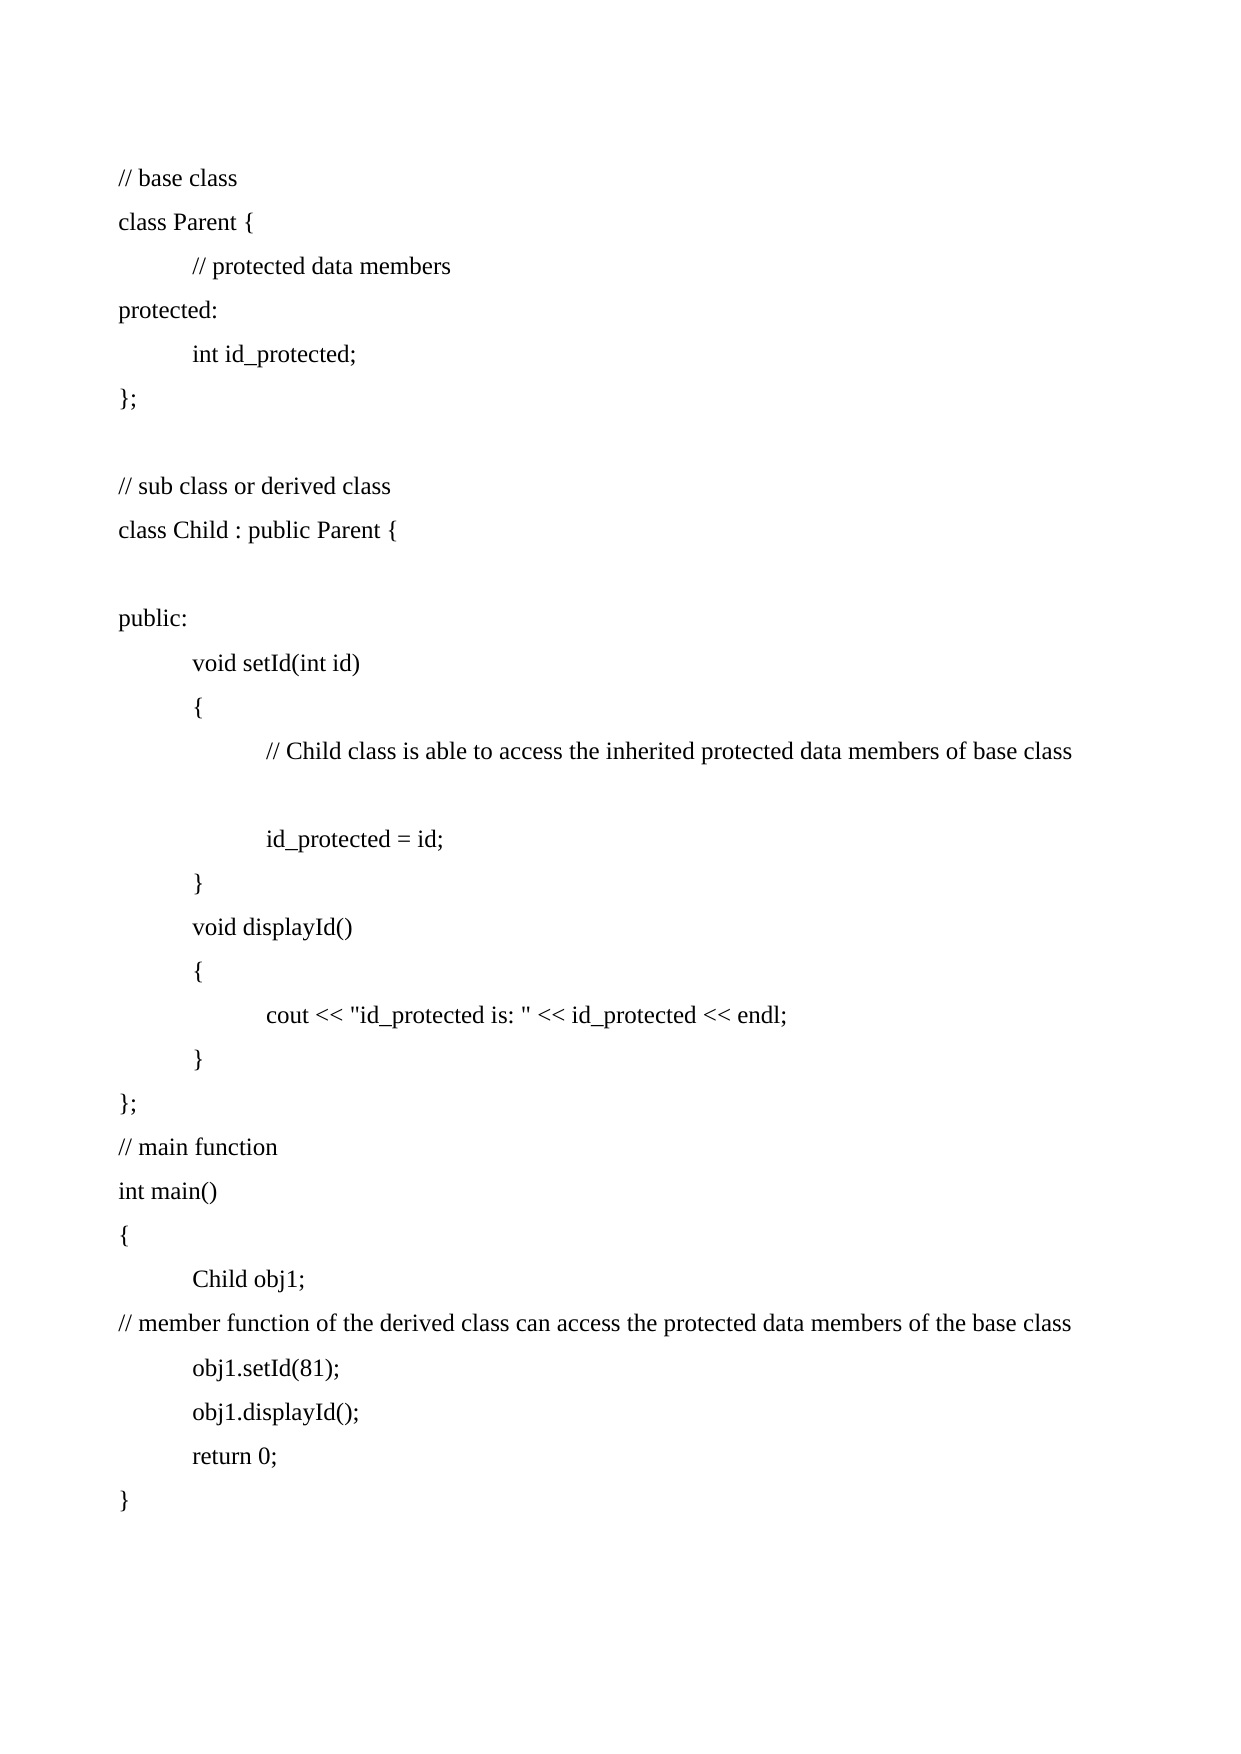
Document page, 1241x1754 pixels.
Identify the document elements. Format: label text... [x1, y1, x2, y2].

text // member function of the derived class can access the protected data members of the base class [118, 1308, 1122, 1337]
text obj1.setId(81); [118, 1352, 1122, 1381]
text void displayId() [118, 911, 1122, 941]
text class Child : public Parent { [118, 515, 1122, 544]
text Child obj1; [118, 1264, 1122, 1293]
text }; [118, 1087, 1122, 1117]
text int main() [118, 1176, 1122, 1205]
text } [118, 1043, 1122, 1073]
text // protected data members [118, 250, 1122, 280]
text } [118, 1484, 1122, 1513]
text // Child class is able to access the inherited protected data members of base class [118, 735, 1122, 764]
text id_protected = id; [118, 823, 1122, 853]
text obj1.displayId(); [118, 1396, 1122, 1425]
text { [118, 691, 1122, 720]
text // main function [118, 1132, 1122, 1161]
text public: [118, 603, 1122, 632]
text protected: [118, 294, 1122, 324]
text } [118, 867, 1122, 897]
text }; [118, 382, 1122, 412]
text { [118, 955, 1122, 985]
text { [118, 1220, 1122, 1249]
text cout << "id_protected is: " << id_protected << endl; [118, 999, 1122, 1029]
text class Parent { [118, 206, 1122, 236]
text // sub class or derived class [118, 471, 1122, 500]
text void setId(int id) [118, 647, 1122, 676]
text int id_protected; [118, 338, 1122, 368]
text return 0; [118, 1440, 1122, 1469]
text // base class [118, 162, 1122, 192]
